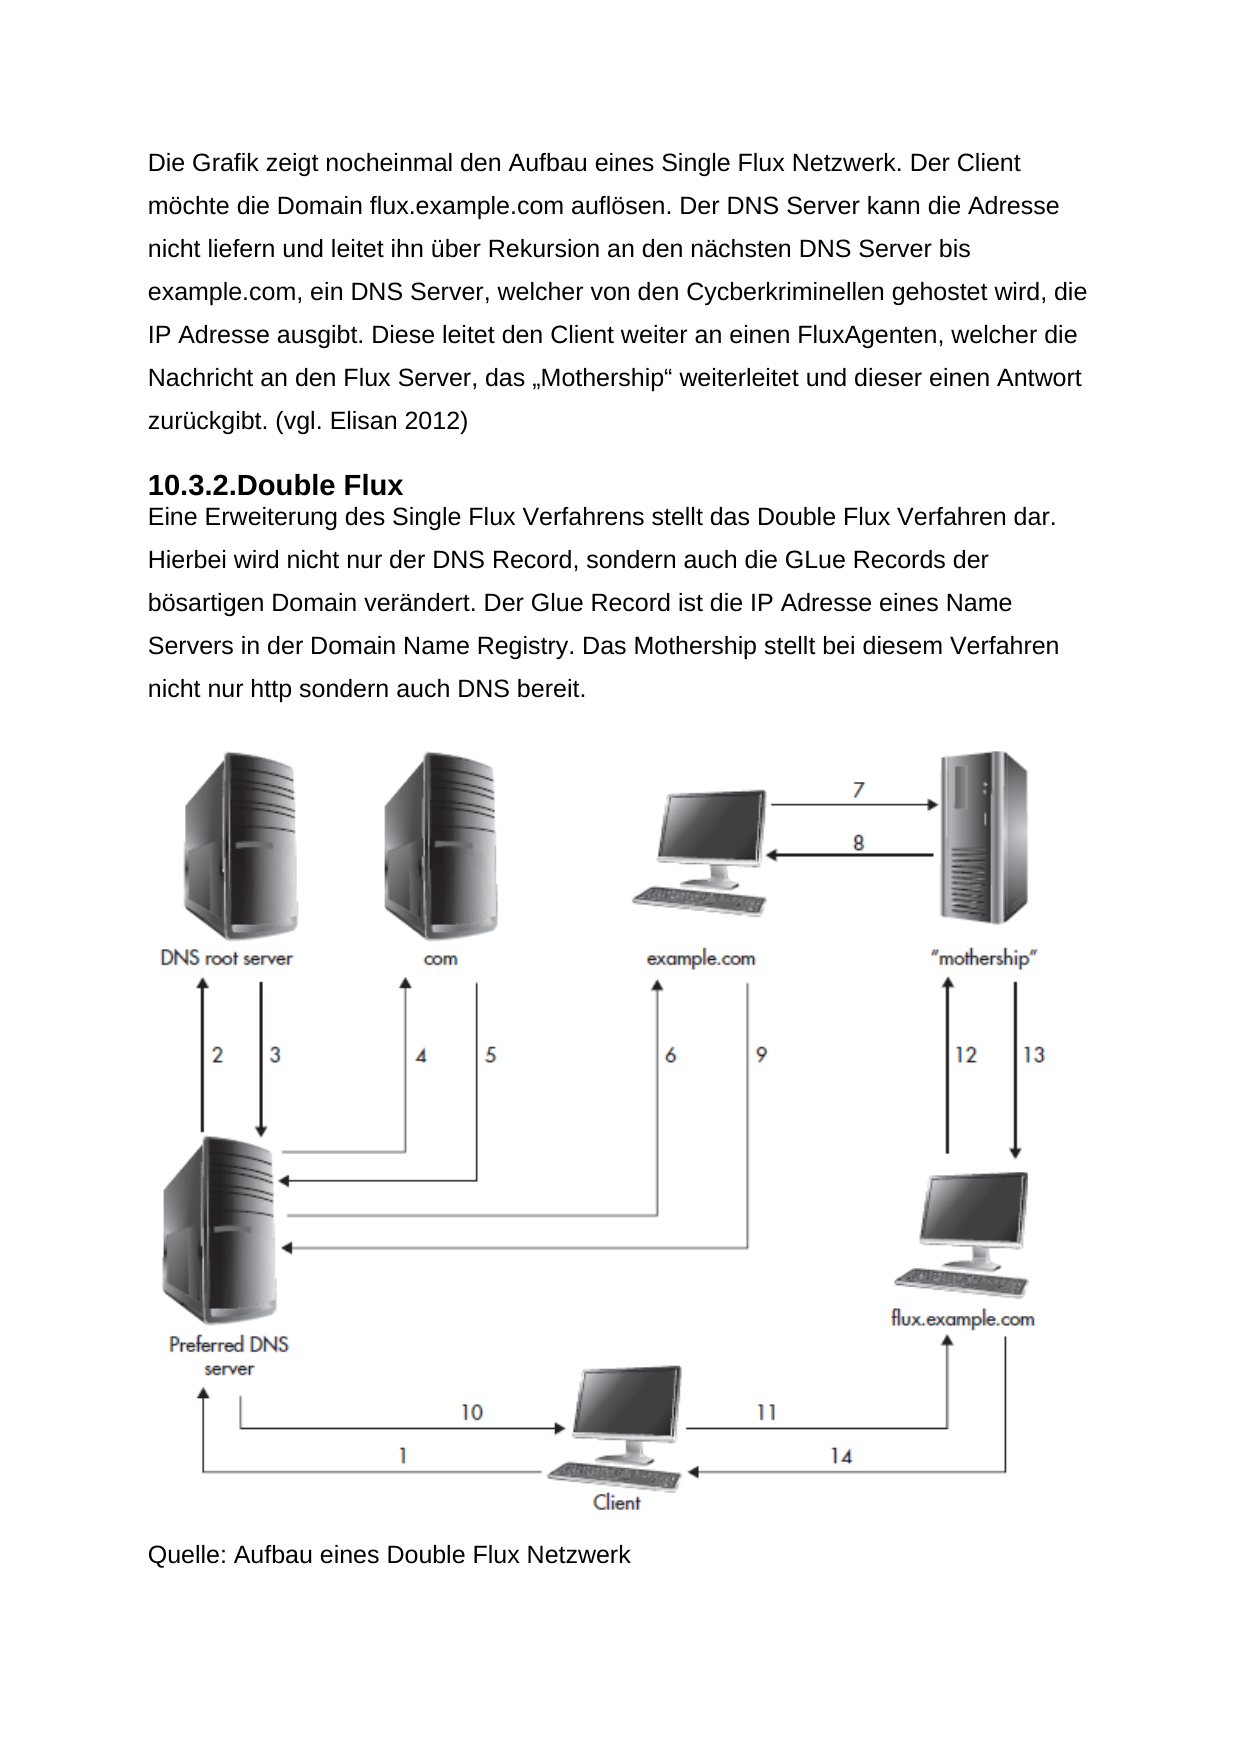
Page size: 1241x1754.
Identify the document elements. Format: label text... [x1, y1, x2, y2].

text Eine Erweiterung des Single Flux Verfahrens stellt das Double Flux Verfahren dar. Hierbei wird nicht nur der DNS Record, sondern auch die GLue Records der bösartigen Domain verändert. Der Glue Record ist die IP Adresse eines Name Servers in der Domain Name Registry. Das Mothership stellt bei diesem Verfahren nicht nur http sondern auch DNS bereit. [148, 502, 1093, 703]
text Quelle: Aufbau eines Double Flux Netzwerk [148, 1527, 1093, 1569]
subtitle 10.3.2.Double Flux [148, 468, 1093, 502]
text Die Grafik zeigt nocheinmal den Aufbau eines Single Flux Netzwerk. Der Client möchte die Domain flux.example.com auflösen. Der DNS Server kann die Adresse nicht liefern und leitet ihn über Rekursion an den nächsten DNS Server bis example.com, ein DNS Server, welcher von den Cycberkriminellen gehostet wird, die IP Adresse ausgibt. Diese leitet den Client weiter an einen FluxAgenten, welcher die Nachricht an den Flux Server, das „Mothership“ weiterleitet und dieser einen Antwort zurückgibt. (vgl. Elisan 2012) [148, 148, 1093, 435]
